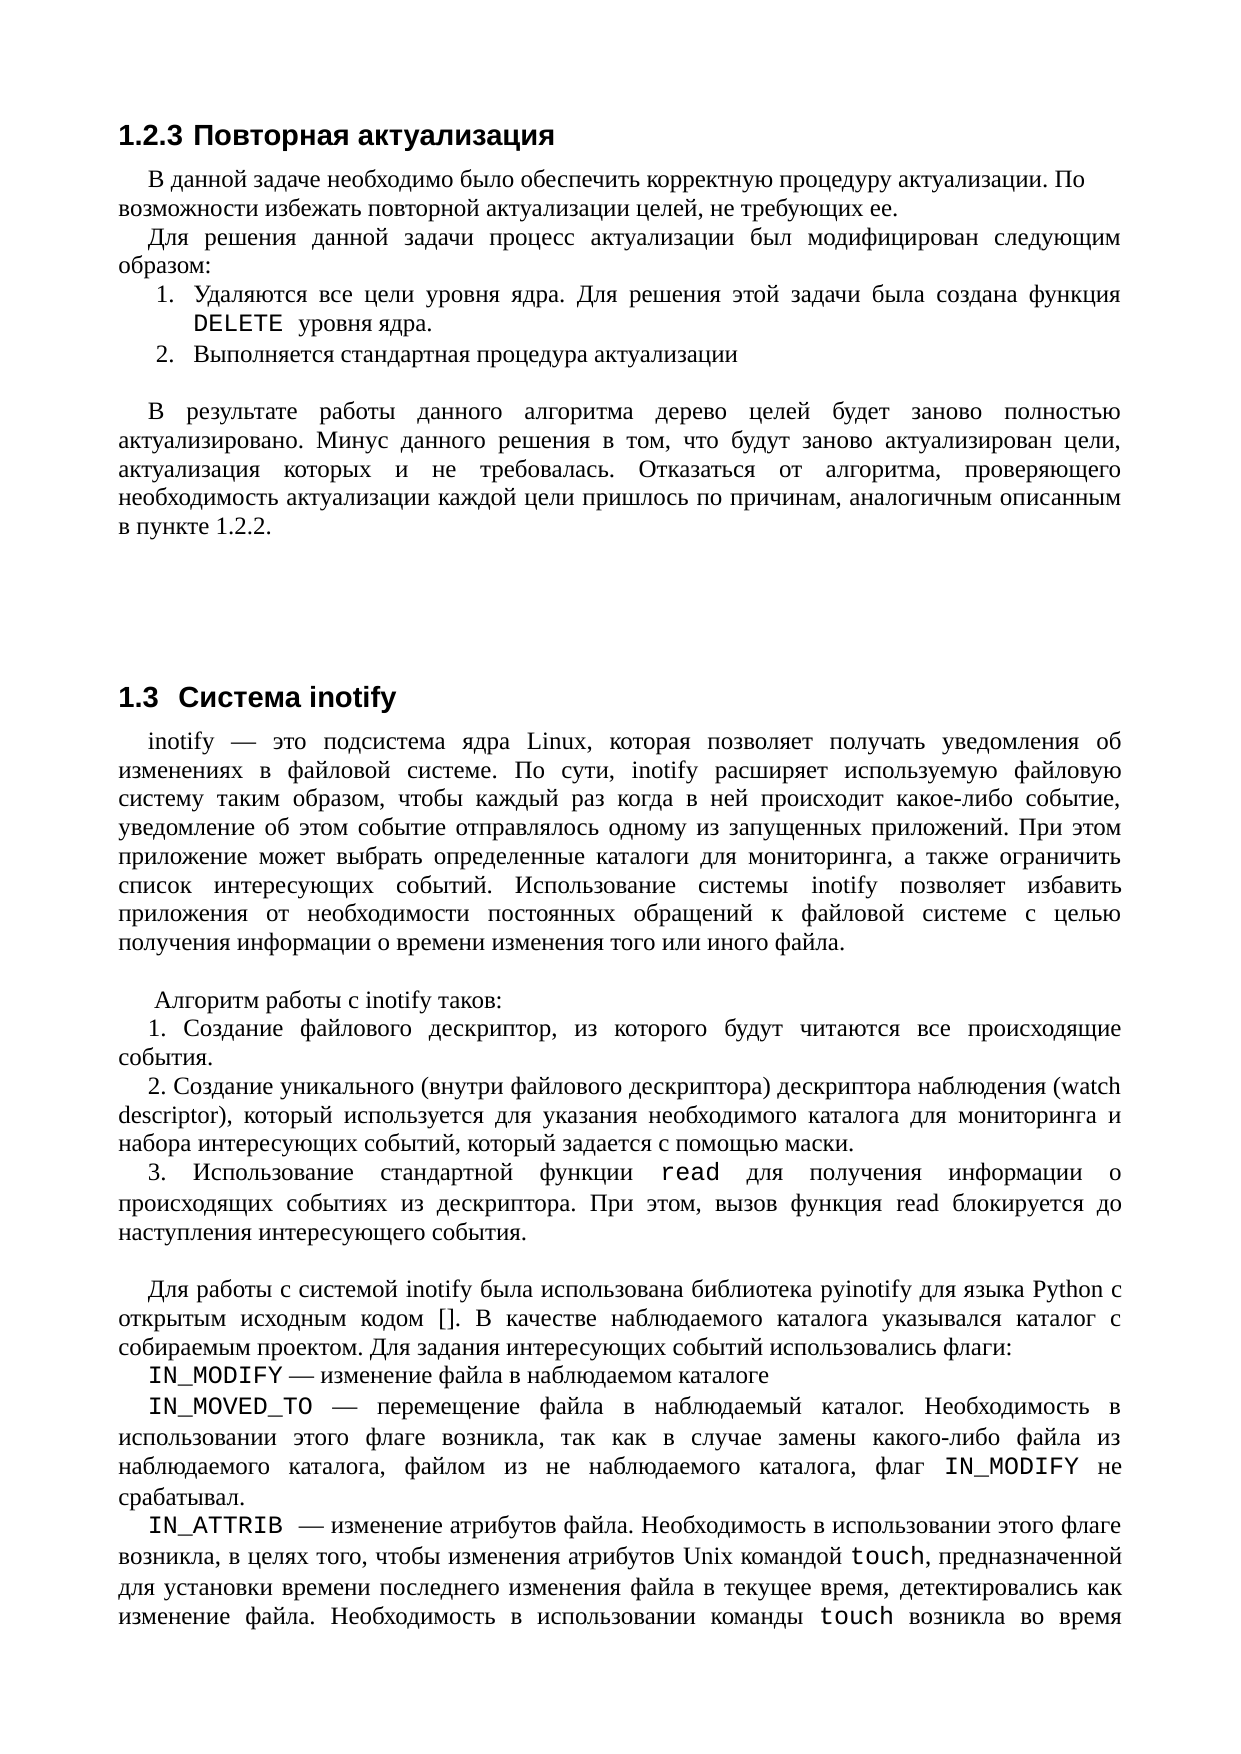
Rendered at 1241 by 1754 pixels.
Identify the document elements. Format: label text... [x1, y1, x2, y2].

subtitle Система inotify [118, 680, 1122, 713]
text IN_ATTRIB — изменение атрибутов файла. Необходимость в использовании этого флаге возникла, в целях того, чтобы изменения атрибутов Unix командой touch, предназначенной для установки времени последнего изменения файла в текущее время, детектировались как изменение файла. Необходимость в использовании команды touch возникла во время [118, 1511, 1122, 1632]
text 2. Создание уникального (внутри файлового дескриптора) дескриптора наблюдения (watch descriptor), который используется для указания необходимого каталога для мониторинга и набора интересующих событий, который задается с помощью маски. [118, 1071, 1122, 1157]
text 3. Использование стандартной функции read для получения информации о происходящих событиях из дескриптора. При этом, вызов функция read блокируется до наступления интересующего события. [118, 1157, 1122, 1246]
text IN_MODIFY — изменение файла в наблюдаемом каталоге [118, 1361, 1122, 1391]
text IN_MOVED_TO — перемещение файла в наблюдаемый каталог. Необходимость в использовании этого флаге возникла, так как в случае замены какого-либо файла из наблюдаемого каталога, файлом из не наблюдаемого каталога, флаг IN_MODIFY не срабатывал. [118, 1391, 1122, 1511]
text В данной задаче необходимо было обеспечить корректную процедуру актуализации. По возможности избежать повторной актуализации целей, не требующих ее. [118, 164, 1122, 222]
list Удаляются все цели уровня ядра. Для решения этой задачи была создана функция DELETE уровня ядра. [156, 279, 1122, 339]
text Алгоритм работы с inotify таков: [118, 985, 1122, 1013]
text Для работы с системой inotify была использована библиотека pyinotify для языка Python с открытым исходным кодом []. В качестве наблюдаемого каталога указывался каталог с собираемым проектом. Для задания интересующих событий использовались флаги: [118, 1274, 1122, 1361]
subtitle Повторная актуализация [118, 118, 1122, 152]
text Для решения данной задачи процесс актуализации был модифицирован следующим образом: [118, 222, 1122, 279]
text 1. Создание файлового дескриптор, из которого будут читаются все происходящие события. [118, 1013, 1122, 1071]
text В результате работы данного алгоритма дерево целей будет заново полностью актуализировано. Минус данного решения в том, что будут заново актуализирован цели, актуализация которых и не требовалась. Отказаться от алгоритма, проверяющего необходимость актуализации каждой цели пришлось по причинам, аналогичным описанным в пункте 1.2.2. [118, 396, 1122, 540]
text inotify — это подсистема ядра Linux, которая позволяет получать уведомления об изменениях в файловой системе. По сути, inotify расширяет используемую файловую систему таким образом, чтобы каждый раз когда в ней происходит какое-либо событие, уведомление об этом событие отправлялось одному из запущенных приложений. При этом приложение может выбрать определенные каталоги для мониторинга, а также ограничить список интересующих событий. Использование системы inotify позволяет избавить приложения от необходимости постоянных обращений к файловой системе с целью получения информации о времени изменения того или иного файла. [118, 726, 1122, 956]
list Выполняется стандартная процедура актуализации [156, 339, 1122, 367]
